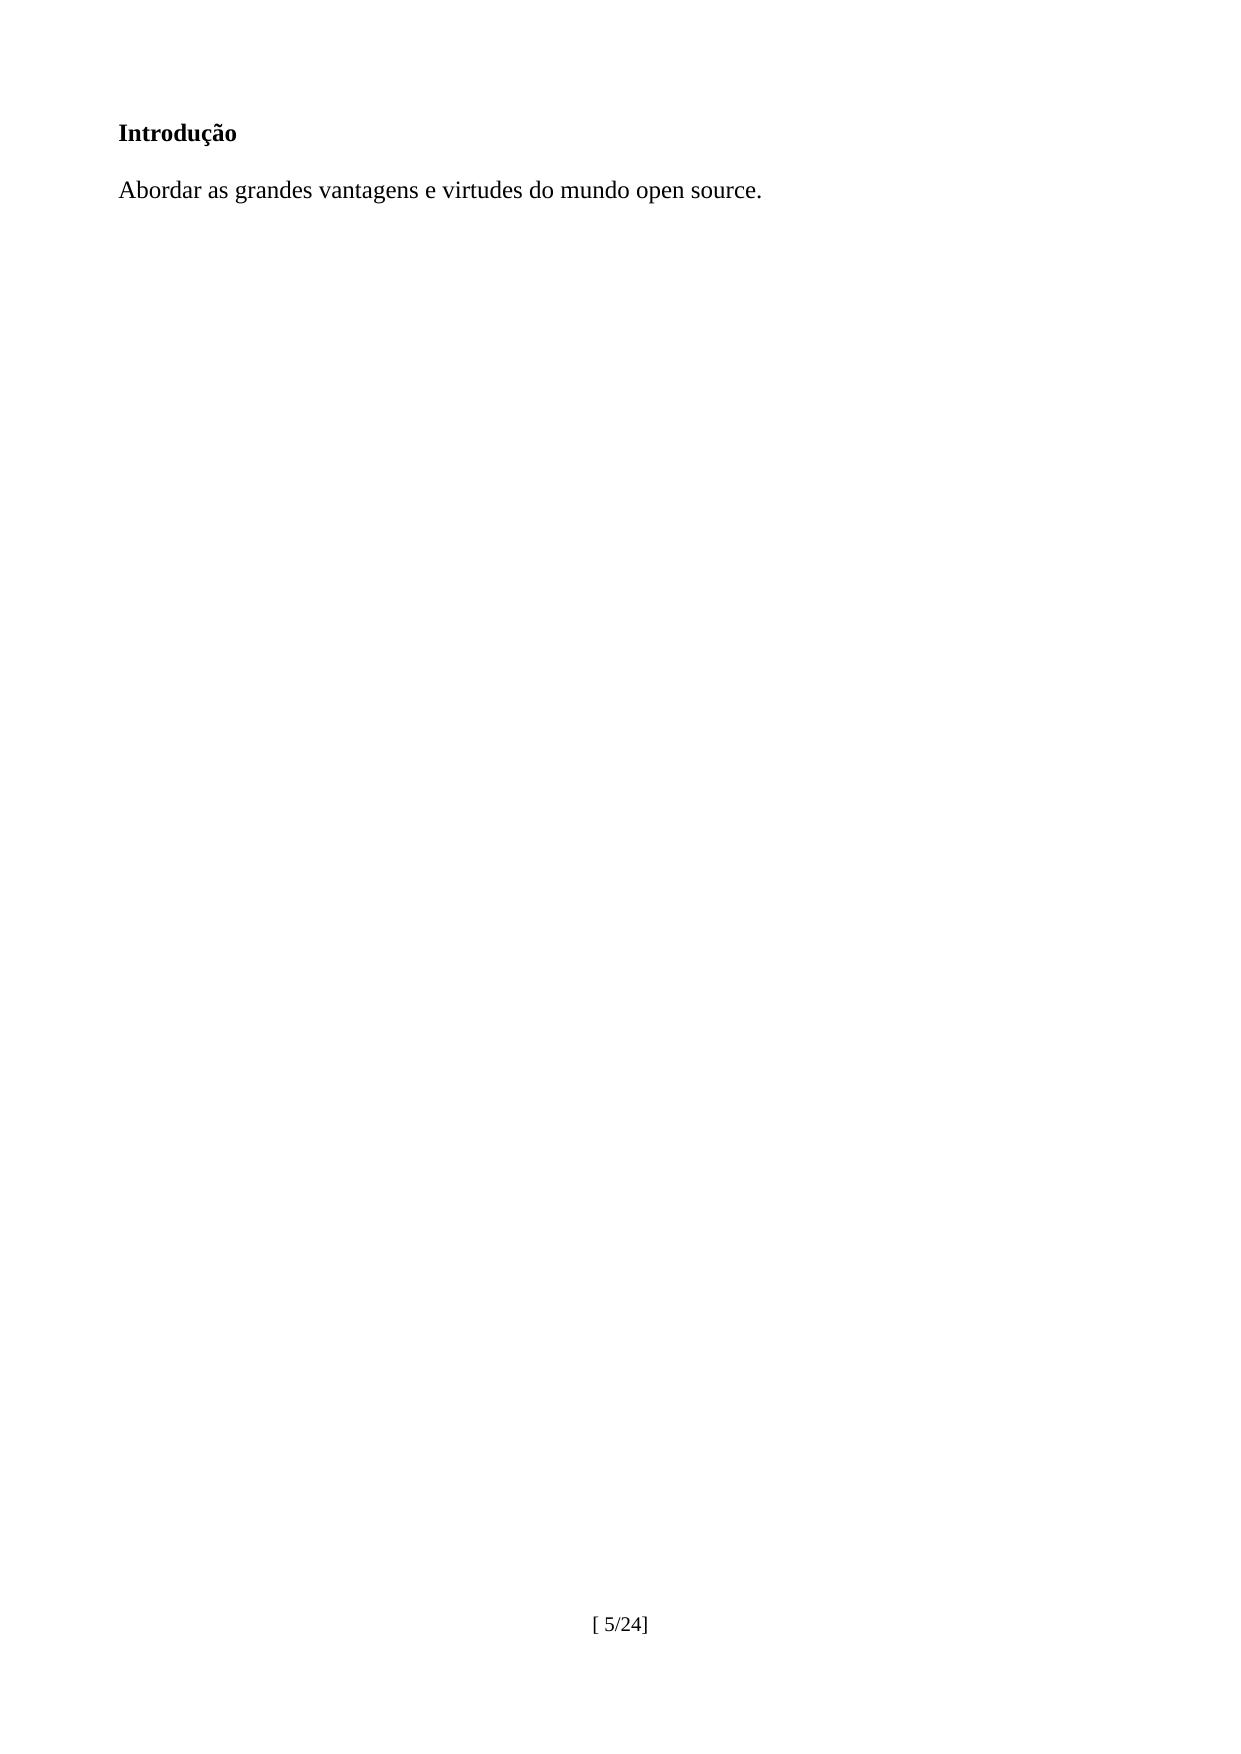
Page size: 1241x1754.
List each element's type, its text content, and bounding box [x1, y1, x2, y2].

text Abordar as grandes vantagens e virtudes do mundo open source. [118, 176, 1122, 204]
text Introdução [118, 118, 1122, 147]
